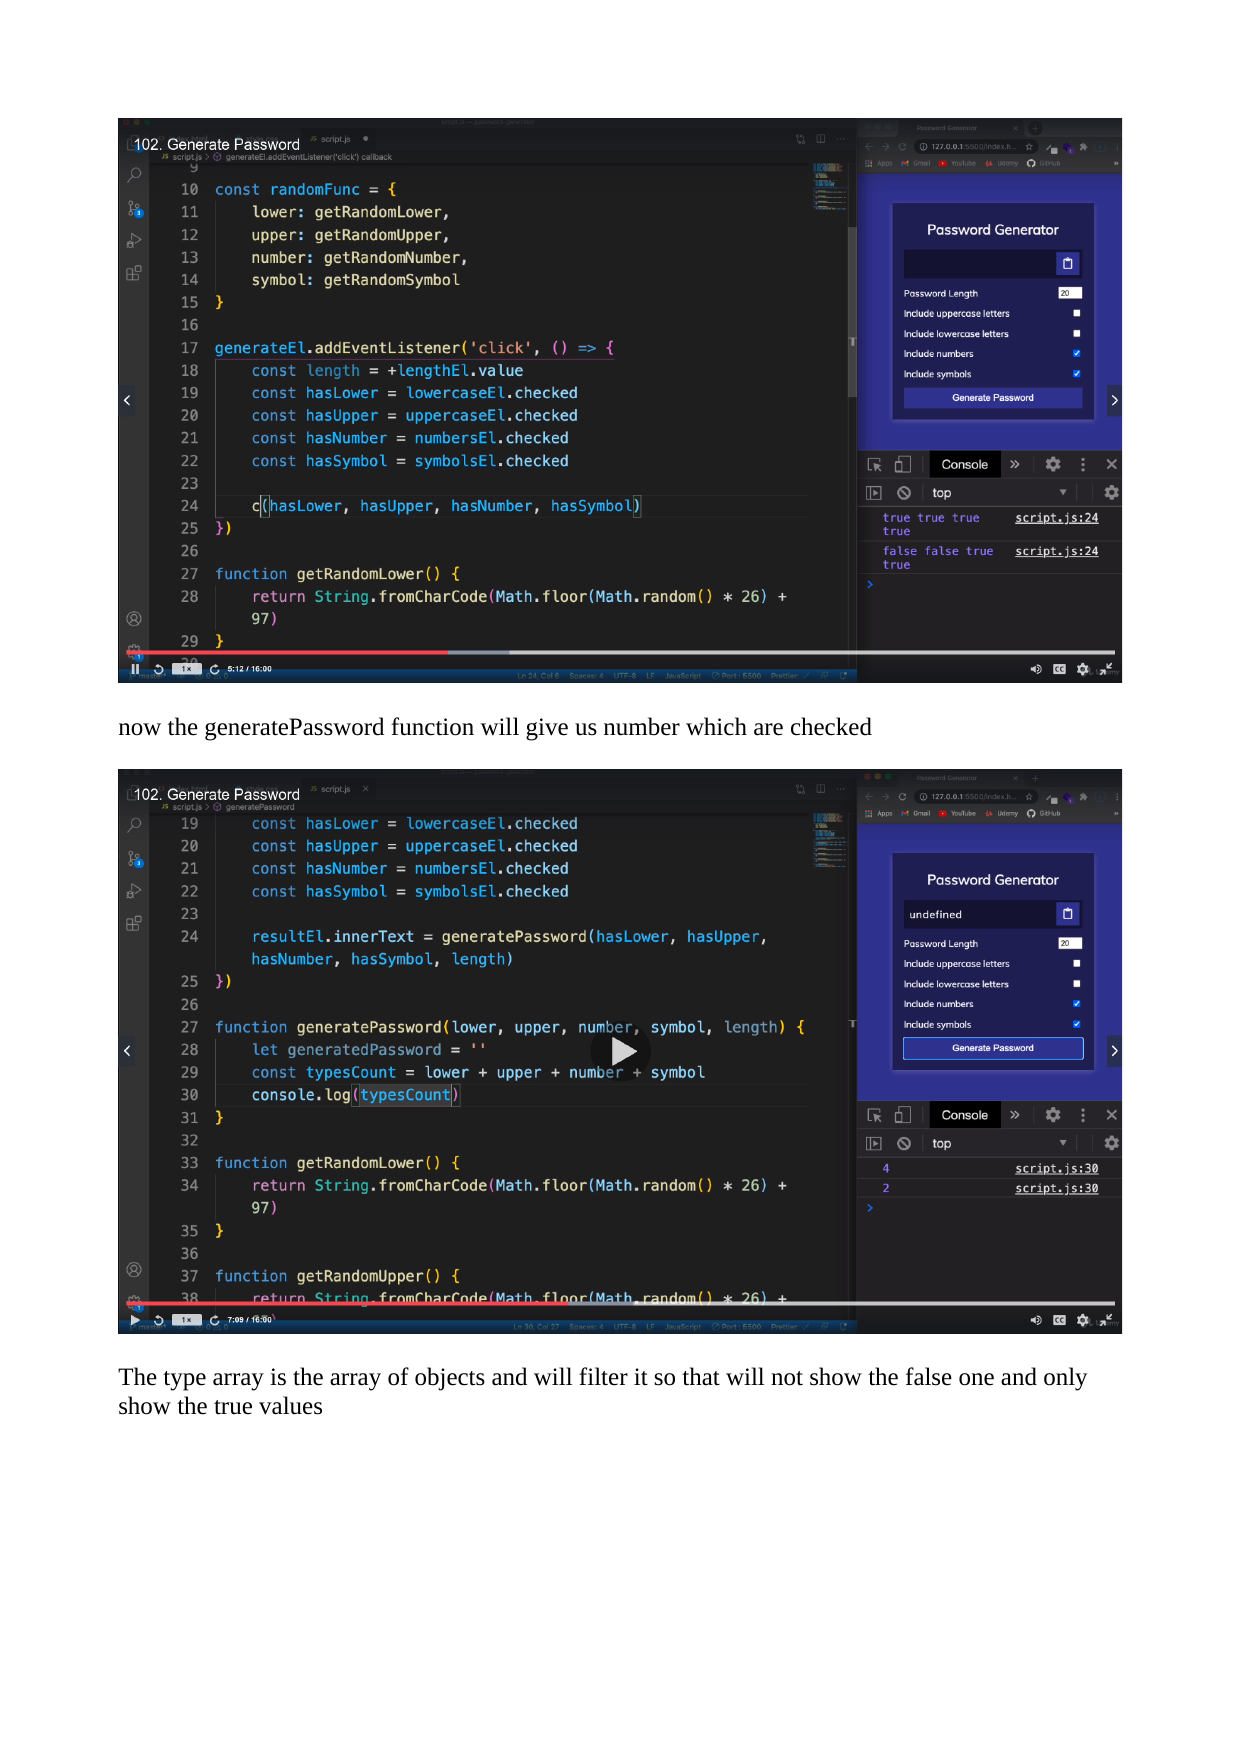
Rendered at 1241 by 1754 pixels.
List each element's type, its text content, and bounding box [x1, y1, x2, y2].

text now the generatePassword function will give us number which are checked [118, 712, 1122, 740]
picture [118, 769, 1123, 1334]
picture [118, 118, 1123, 683]
text The type array is the array of objects and will filter it so that will not show the false one and only show the true values [118, 1362, 1122, 1420]
